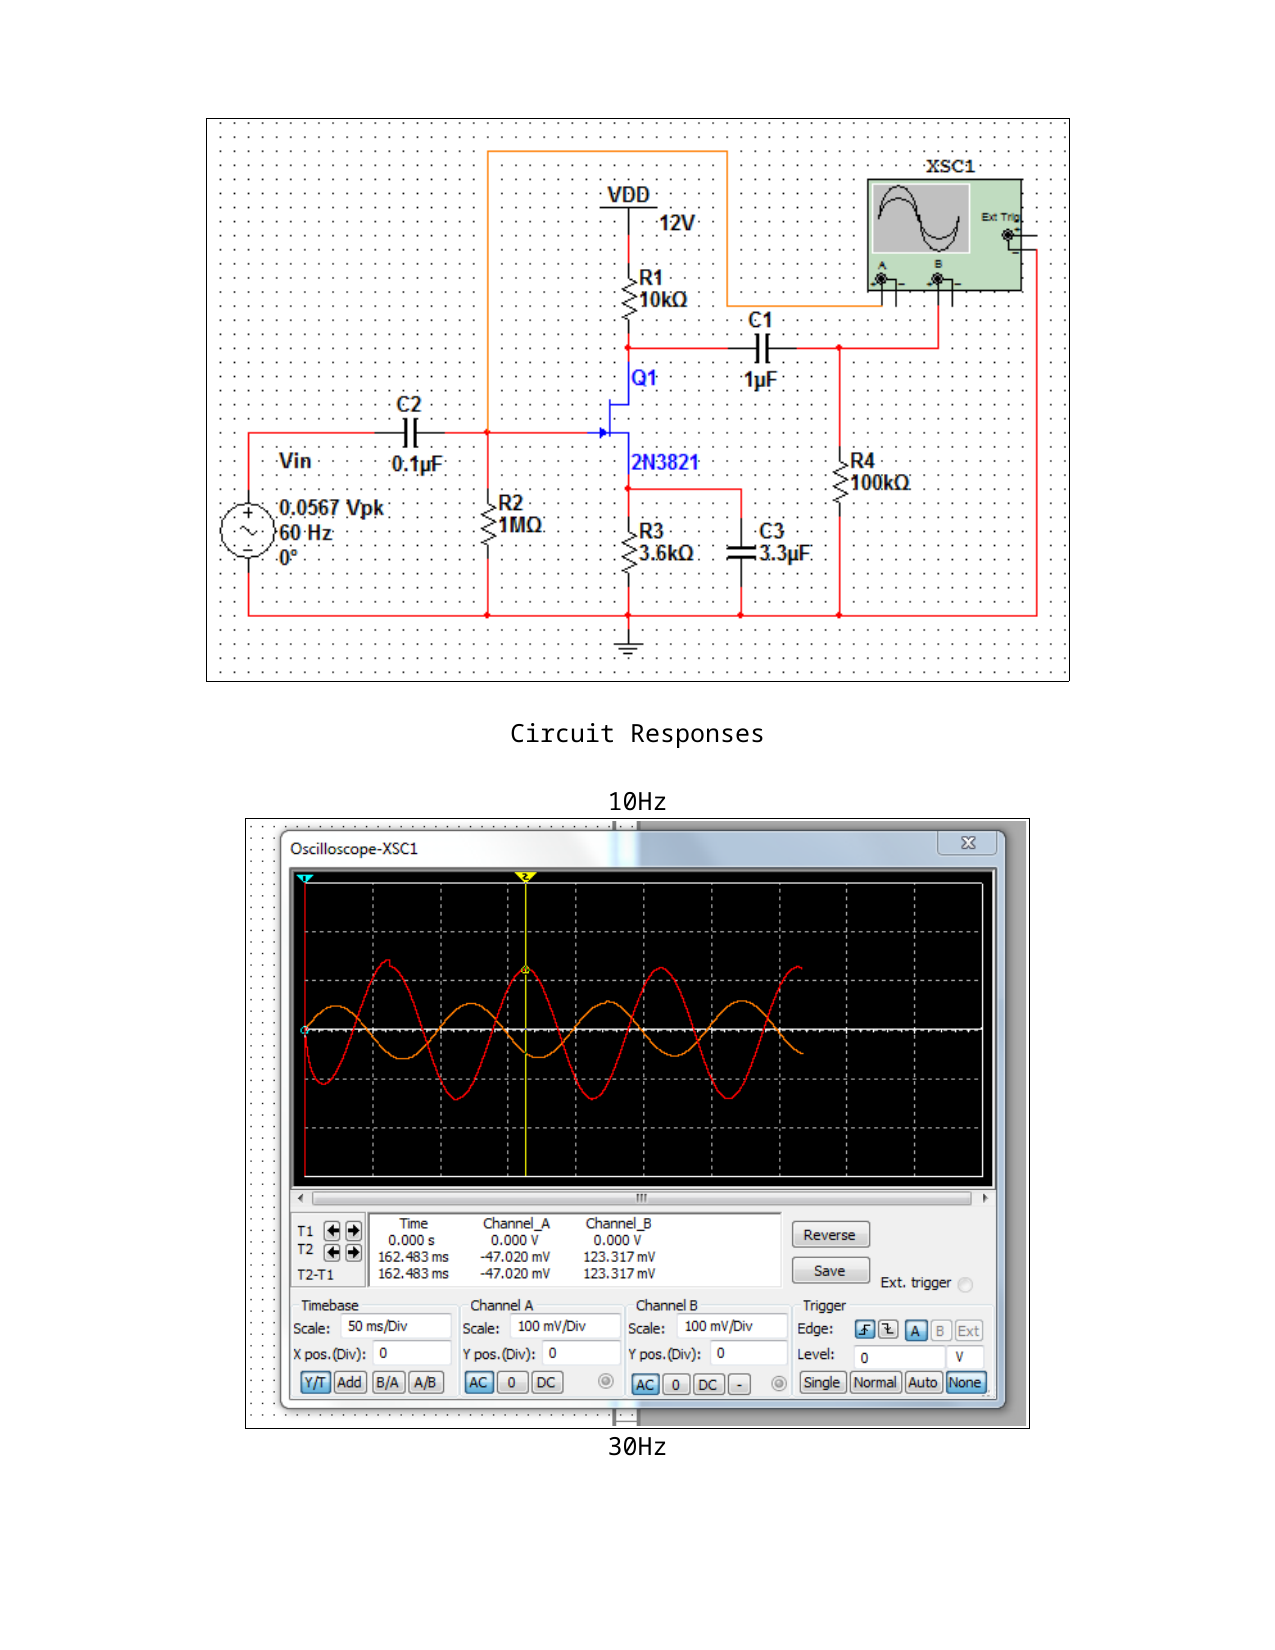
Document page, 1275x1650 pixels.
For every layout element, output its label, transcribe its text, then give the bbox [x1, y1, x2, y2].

text Circuit Responses [118, 716, 1157, 749]
text 10Hz [118, 784, 1157, 818]
text 30Hz [118, 1038, 1157, 1463]
picture [248, 821, 1027, 1426]
picture [209, 121, 1066, 678]
